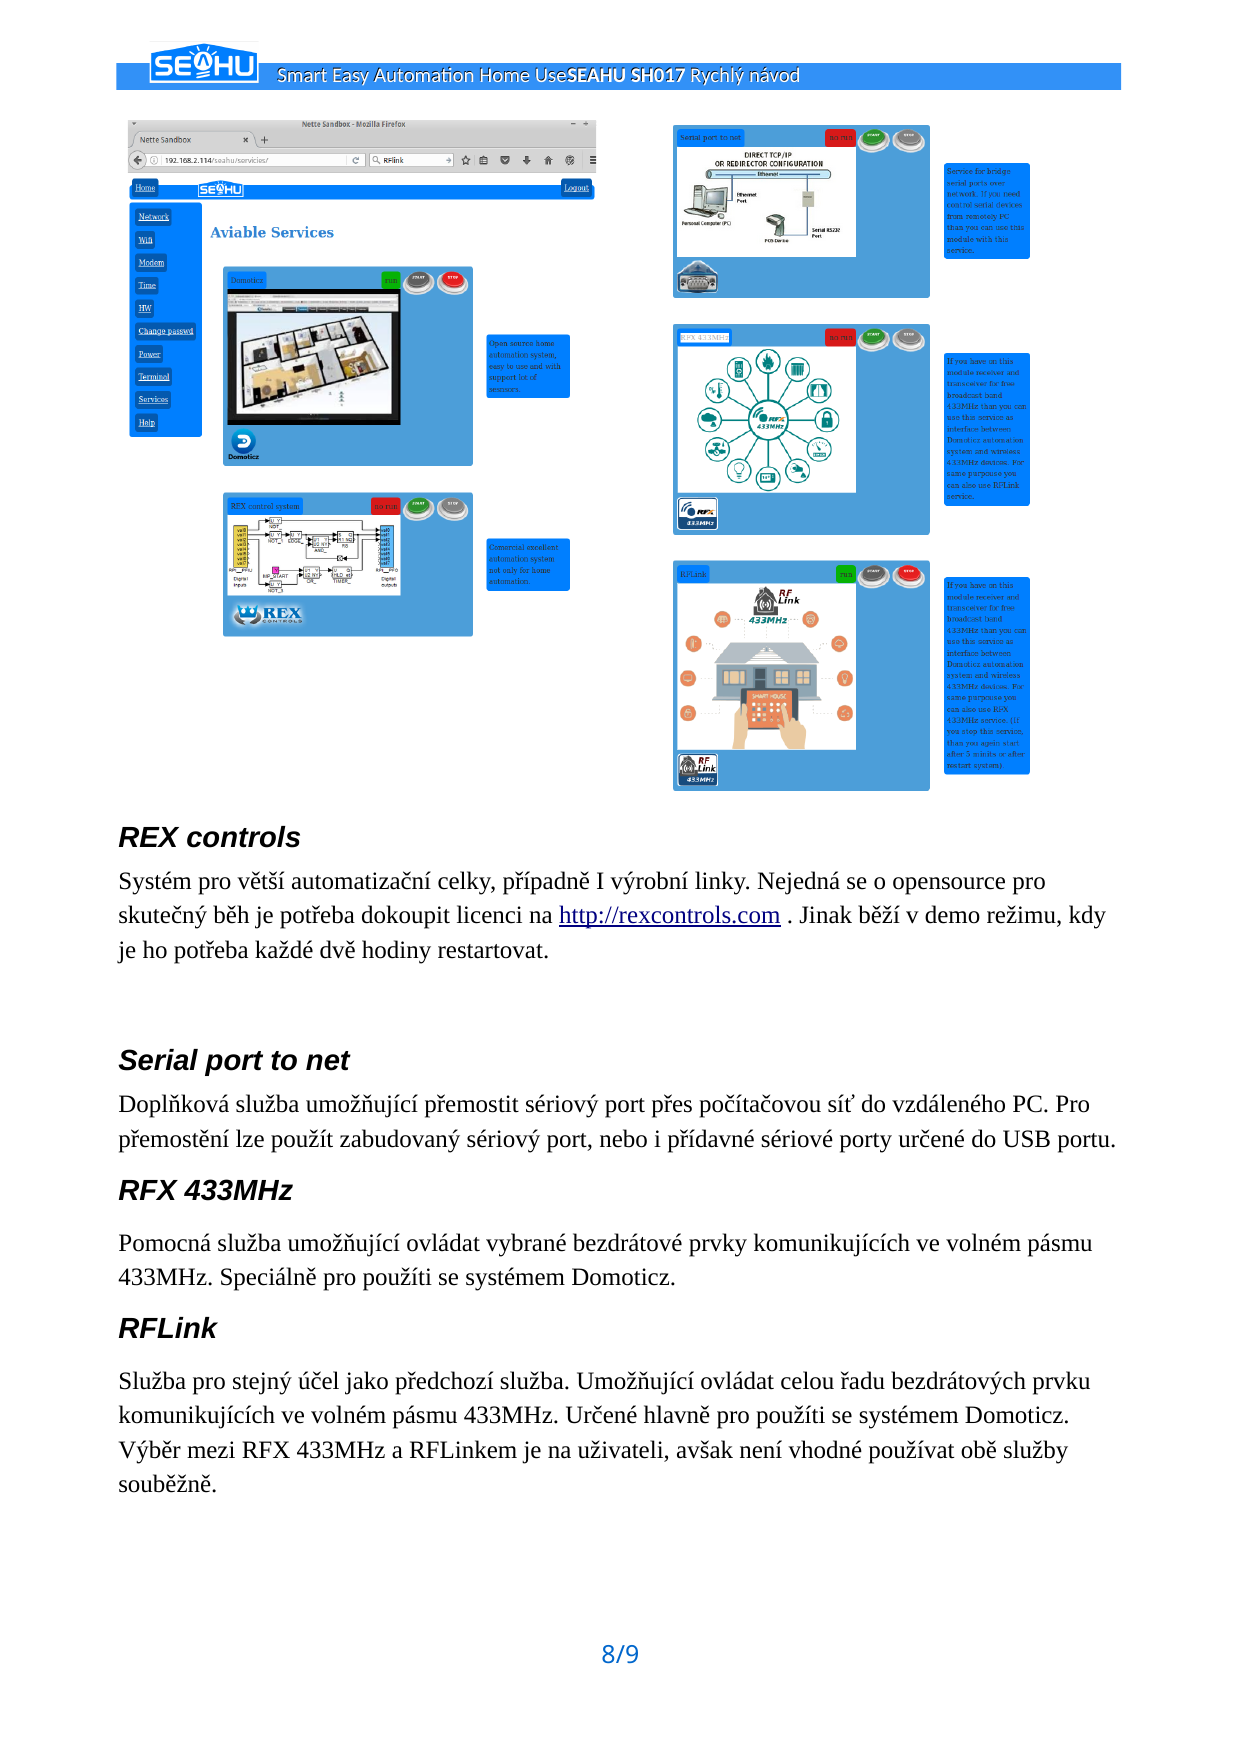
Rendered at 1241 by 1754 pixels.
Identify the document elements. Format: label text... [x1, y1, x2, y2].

subtitle Serial port to net [118, 1043, 1122, 1077]
text Systém pro větší automatizační celky, případně I výrobní linky. Nejedná se o opensource pro skutečný běh je potřeba dokoupit licenci na http://rexcontrols.com . Jinak běží v demo režimu, kdy je ho potřeba každé dvě hodiny restartovat. [118, 866, 1122, 963]
picture [149, 41, 259, 83]
text Doplňková služba umožňující přemostit sériový port přes počítačovou síť do vzdáleného PC. Pro přemostění lze použít zabudovaný sériový port, nebo i přídavné sériové porty určené do USB portu. [118, 1089, 1122, 1153]
text RFLink [118, 1311, 1122, 1345]
subtitle REX controls [118, 820, 1122, 853]
text RFX 433MHz [118, 1173, 1122, 1206]
picture [648, 118, 1079, 803]
text Pomocná služba umožňující ovládat vybrané bezdrátové prvky komunikujících ve volném pásmu 433MHz. Speciálně pro použíti se systémem Domoticz. [118, 1228, 1122, 1291]
picture [127, 120, 597, 660]
text Služba pro stejný účel jako předchozí služba. Umožňující ovládat celou řadu bezdrátových prvku komunikujících ve volném pásmu 433MHz. Určené hlavně pro použíti se systémem Domoticz. Výběr mezi RFX 433MHz a RFLinkem je na uživateli, avšak není vhodné používat obě služby souběžně. [118, 1366, 1122, 1498]
